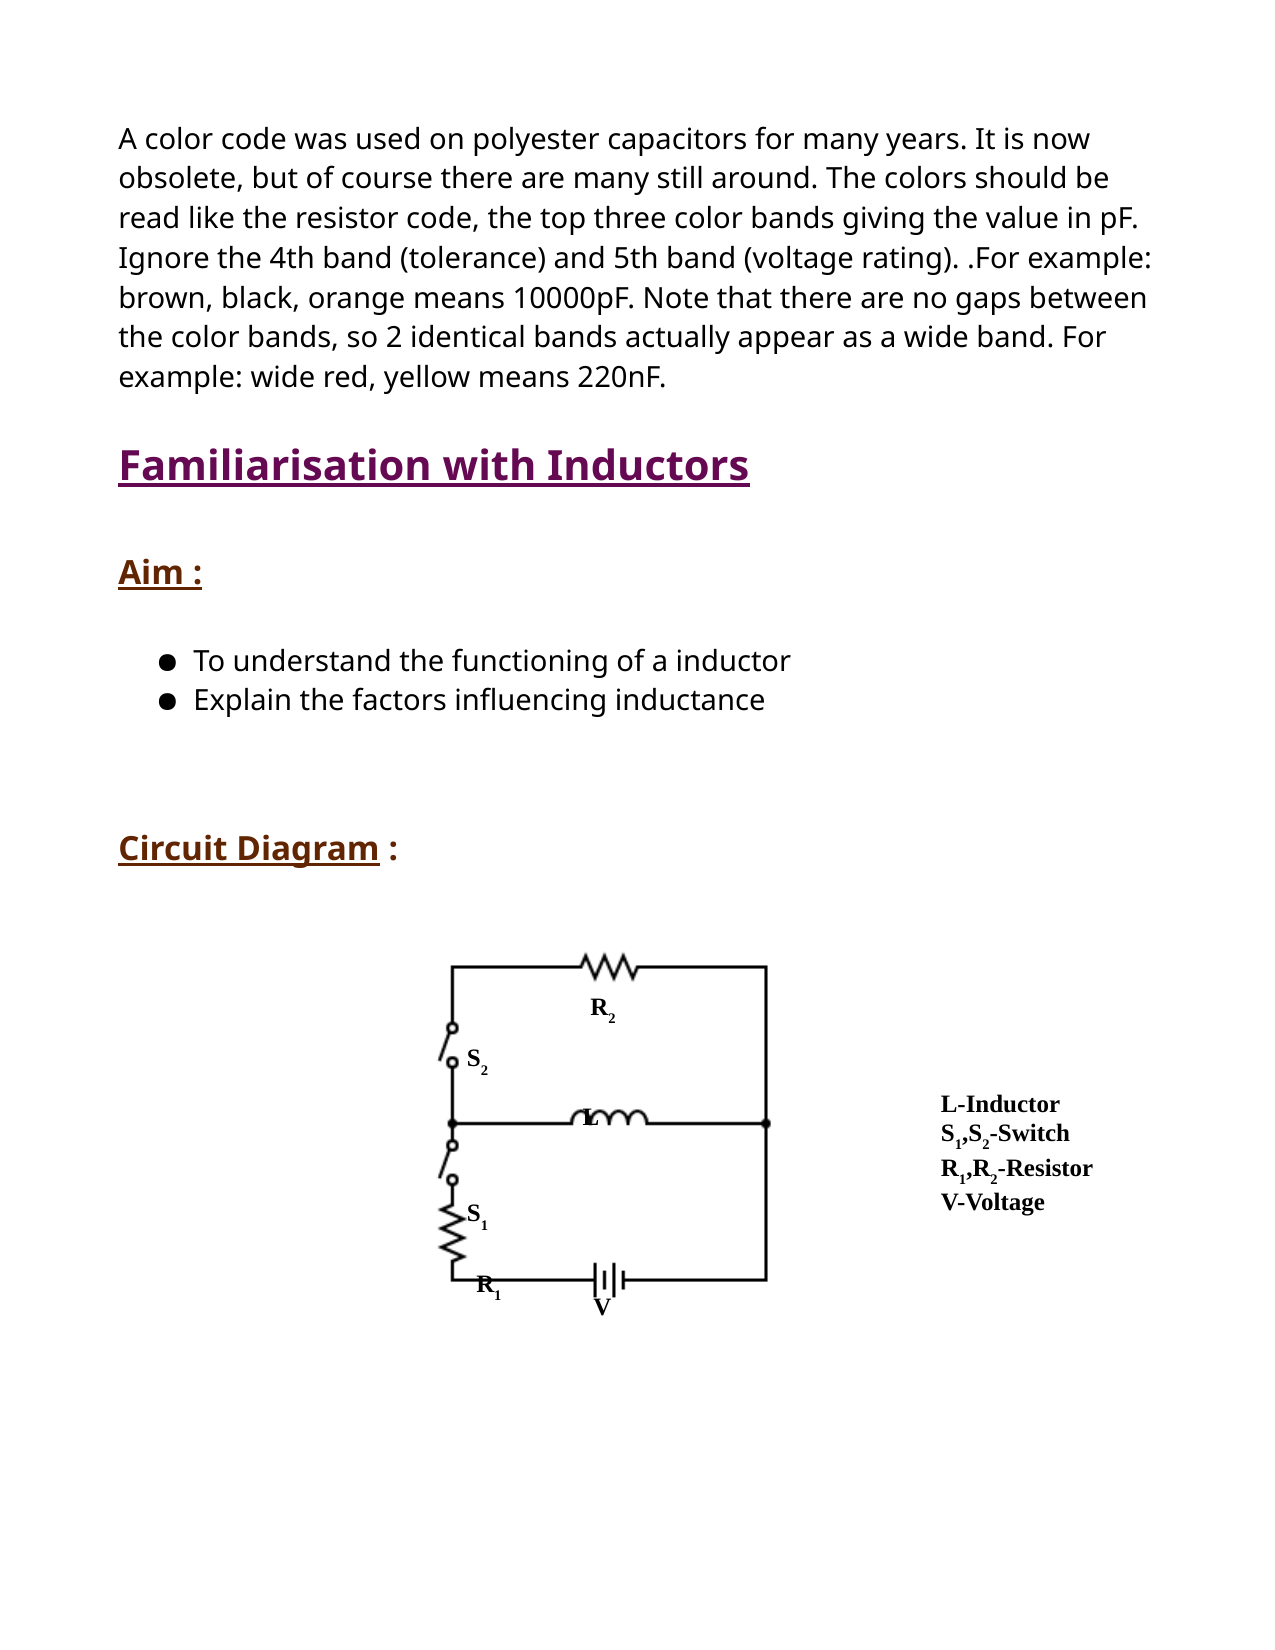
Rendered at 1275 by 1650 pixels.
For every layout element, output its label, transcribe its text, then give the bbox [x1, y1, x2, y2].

text Familiarisation with Inductors [118, 436, 1157, 492]
picture [390, 936, 829, 1343]
list To understand the functioning of a inductor [156, 640, 1157, 680]
text Circuit Diagram : [118, 825, 1157, 871]
text A color code was used on polyester capacitors for many years. It is now obsolete, but of course there are many still around. The colors should be read like the resistor code, the top three color bands giving the value in pF. Ignore the 4th band (tolerance) and 5th band (voltage rating). .For example: brown, black, orange means 10000pF. Note that there are no gaps between the color bands, so 2 identical bands actually appear as a wide band. For example: wide red, yellow means 220nF. [118, 118, 1157, 436]
list Explain the factors influencing inductance [156, 680, 1157, 765]
text Aim : [118, 549, 1157, 594]
